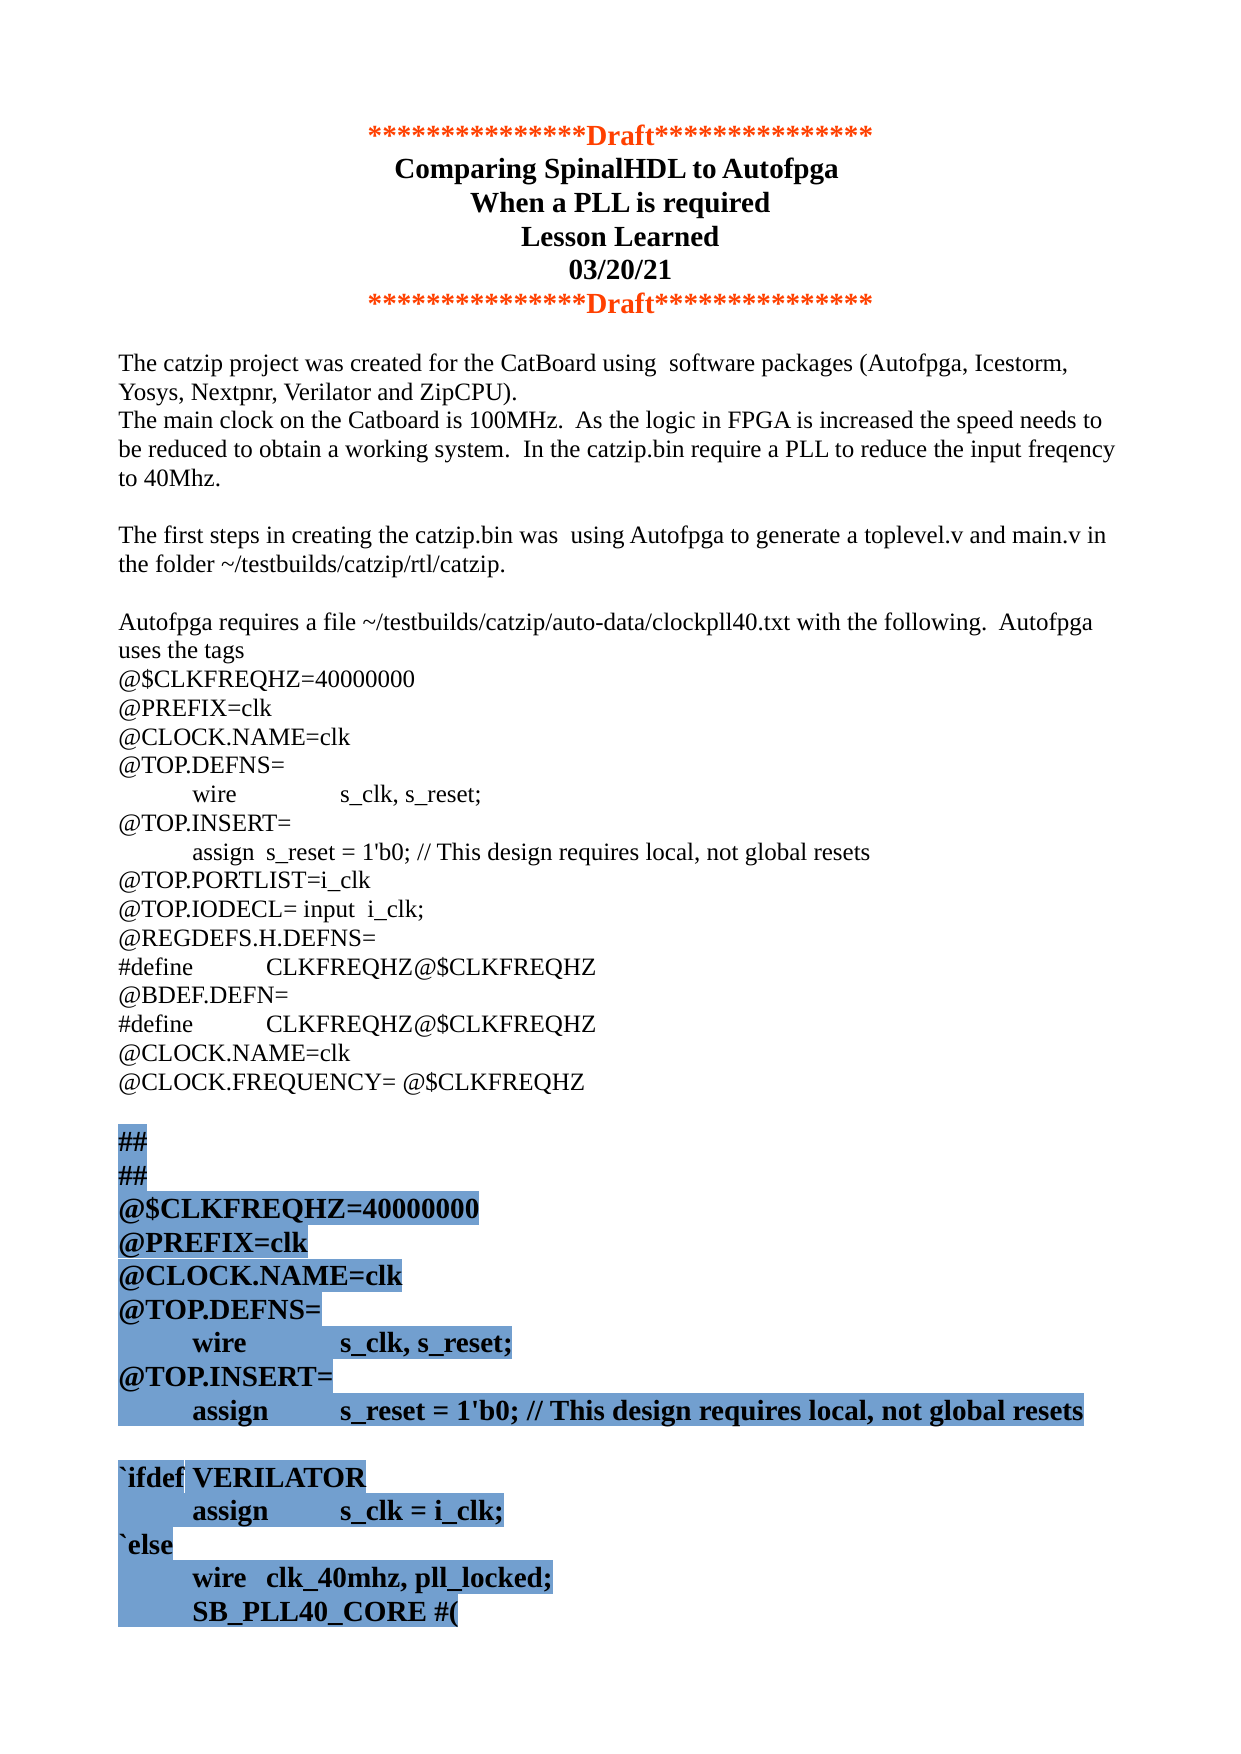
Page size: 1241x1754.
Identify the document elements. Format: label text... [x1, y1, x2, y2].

text The catzip project was created for the CatBoard using software packages (Autofpga, Icestorm, Yosys, Nextpnr, Verilator and ZipCPU). [118, 348, 1122, 406]
text assign s_reset = 1'b0; // This design requires local, not global resets [118, 1393, 1122, 1426]
text @TOP.INSERT= [118, 1359, 1122, 1393]
text @REGDEFS.H.DEFNS= [118, 923, 1122, 952]
text Comparing SpinalHDL to Autofpga [118, 152, 1122, 185]
text The main clock on the Catboard is 100MHz. As the logic in FPGA is increased the speed needs to be reduced to obtain a working system. In the catzip.bin require a PLL to reduce the input freqency to 40Mhz. [118, 406, 1122, 492]
text When a PLL is required [118, 185, 1122, 219]
text The first steps in creating the catzip.bin was using Autofpga to generate a toplevel.v and main.v in the folder ~/testbuilds/catzip/rtl/catzip. [118, 521, 1122, 578]
text 03/20/21 [118, 252, 1122, 286]
text #define CLKFREQHZ @$CLKFREQHZ [118, 952, 1122, 981]
text wire clk_40mhz, pll_locked; [118, 1560, 1122, 1594]
text @PREFIX=clk [118, 693, 1122, 722]
text `ifdef VERILATOR [118, 1460, 1122, 1493]
text @TOP.DEFNS= [118, 751, 1122, 779]
text Autofpga requires a file ~/testbuilds/catzip/auto-data/clockpll40.txt with the following. Autofpga uses the tags [118, 607, 1122, 664]
text ***************Draft*************** [118, 118, 1122, 152]
text @$CLKFREQHZ=40000000 [118, 1191, 1122, 1225]
text Lesson Learned [118, 219, 1122, 252]
text @CLOCK.FREQUENCY= @$CLKFREQHZ [118, 1067, 1122, 1096]
text @CLOCK.NAME=clk [118, 1038, 1122, 1067]
text @PREFIX=clk [118, 1225, 1122, 1258]
text assign s_reset = 1'b0; // This design requires local, not global resets [118, 837, 1122, 866]
text wire s_clk, s_reset; [118, 1326, 1122, 1359]
text wire s_clk, s_reset; [118, 779, 1122, 808]
text @CLOCK.NAME=clk [118, 1258, 1122, 1292]
text @$CLKFREQHZ=40000000 [118, 664, 1122, 693]
text ## [118, 1124, 1122, 1158]
text `else [118, 1527, 1122, 1560]
text @BDEF.DEFN= [118, 981, 1122, 1009]
text @CLOCK.NAME=clk [118, 722, 1122, 751]
text ## [118, 1158, 1122, 1191]
text SB_PLL40_CORE #( [118, 1594, 1122, 1627]
text @TOP.INSERT= [118, 808, 1122, 837]
text assign s_clk = i_clk; [118, 1493, 1122, 1527]
text @TOP.DEFNS= [118, 1292, 1122, 1326]
text @TOP.IODECL= input i_clk; [118, 894, 1122, 923]
text #define CLKFREQHZ @$CLKFREQHZ [118, 1009, 1122, 1038]
text @TOP.PORTLIST=i_clk [118, 866, 1122, 894]
text ***************Draft*************** [118, 286, 1122, 319]
